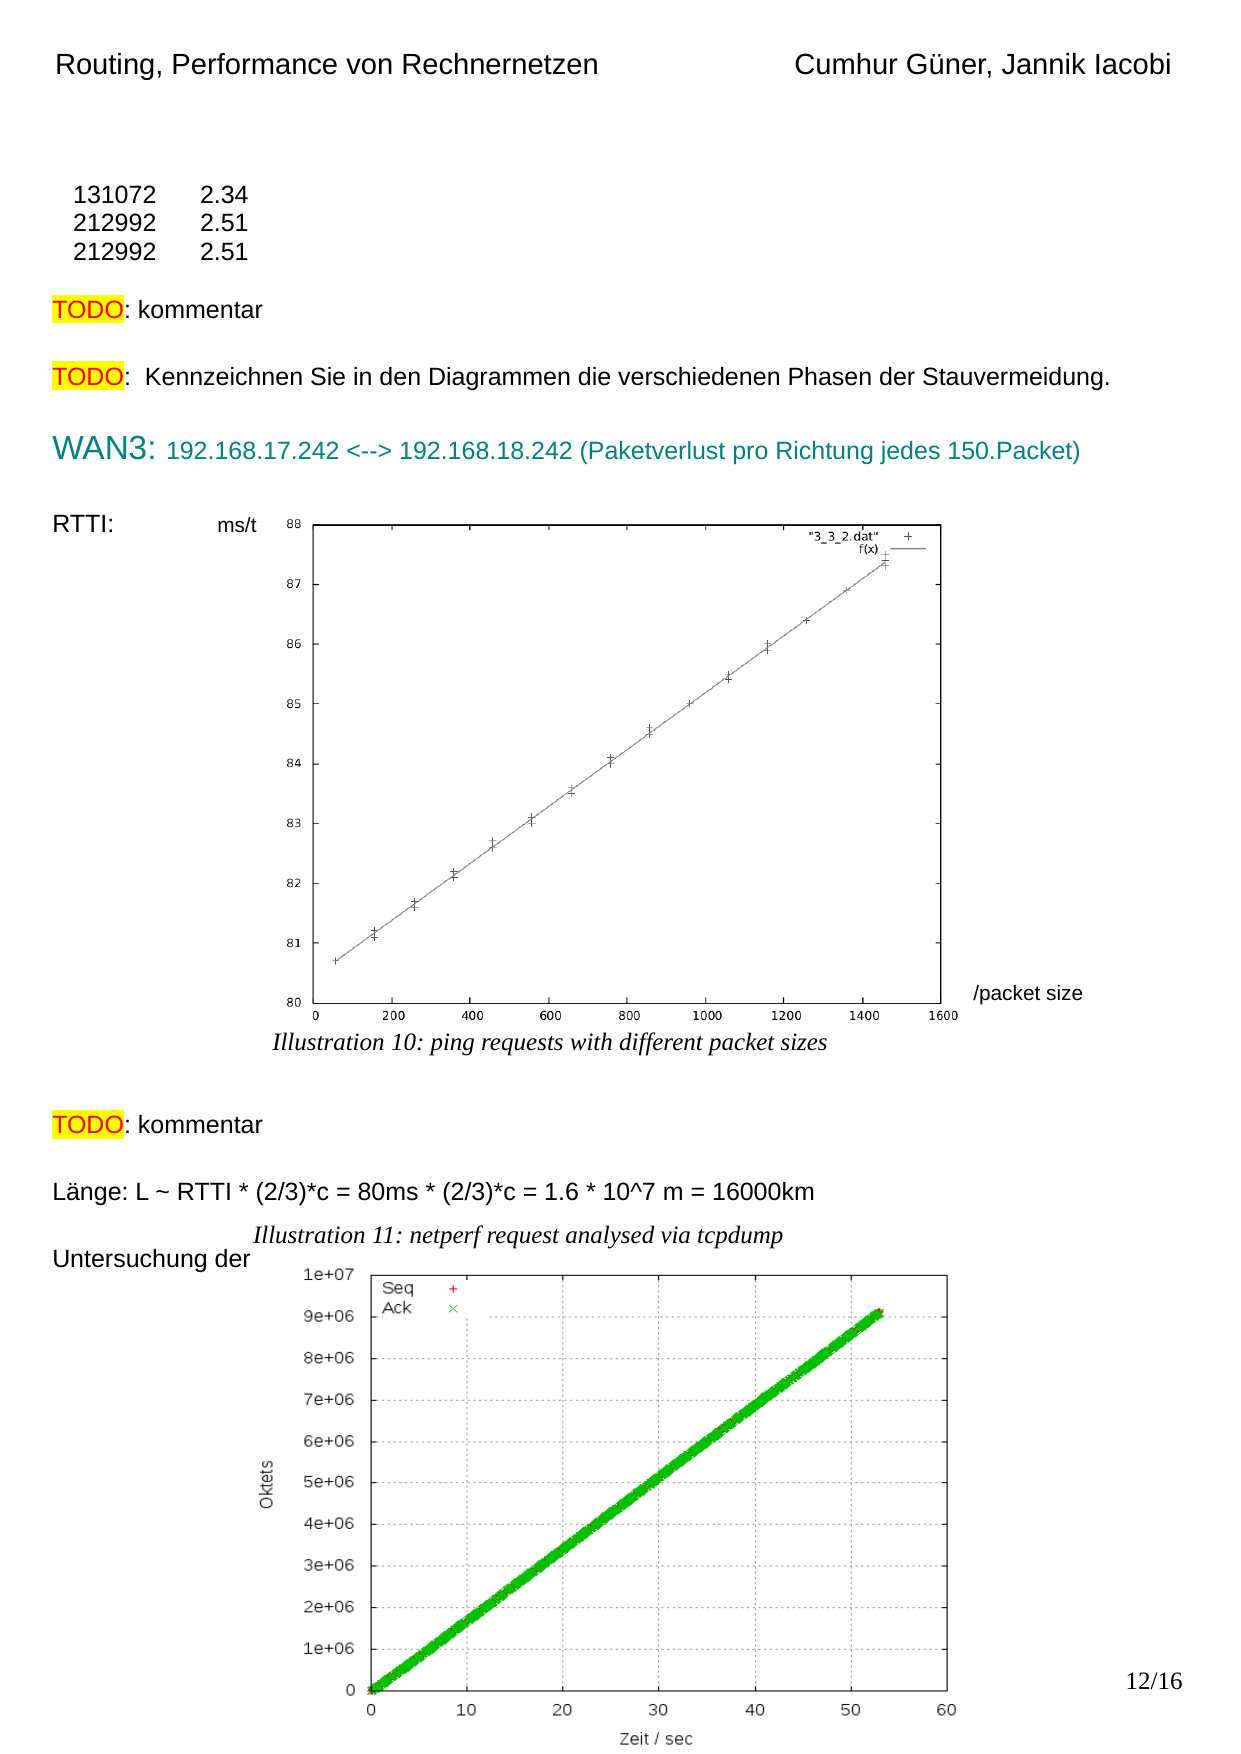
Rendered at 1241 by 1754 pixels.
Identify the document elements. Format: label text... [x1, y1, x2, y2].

picture [252, 1254, 982, 1754]
text Illustration 11: netperf request analysed via tcpdump [253, 1220, 982, 1249]
text [963, 509, 1182, 538]
text TODO: Kennzeichnen Sie in den Diagrammen die verschiedenen Phasen der Stauvermeidung. [52, 361, 1182, 390]
text 131072 2.34 [52, 180, 1182, 208]
text 212992 2.51 [52, 208, 1182, 237]
text RTTI: ms/t [52, 509, 272, 538]
text Untersuchung der Übertragung per tcpdump: [52, 1244, 253, 1273]
text [52, 977, 272, 1006]
text Untersuchung der Übertragung per tcpdump: [982, 1244, 1182, 1273]
text /packet size [963, 977, 1182, 1006]
text Illustration 10: ping requests with different packet sizes [272, 1028, 962, 1056]
text 212992 2.51 [52, 237, 1182, 266]
text Länge: L ~ RTTI * (2/3)*c = 80ms * (2/3)*c = 1.6 * 10^7 m = 16000km [52, 1177, 1182, 1206]
text TODO: kommentar [52, 1110, 1182, 1139]
text TODO: kommentar [52, 295, 1182, 323]
picture [272, 509, 963, 1028]
text WAN3: 192.168.17.242 <--> 192.168.18.242 (Paketverlust pro Richtung jedes 150.Packet) [52, 428, 1182, 467]
